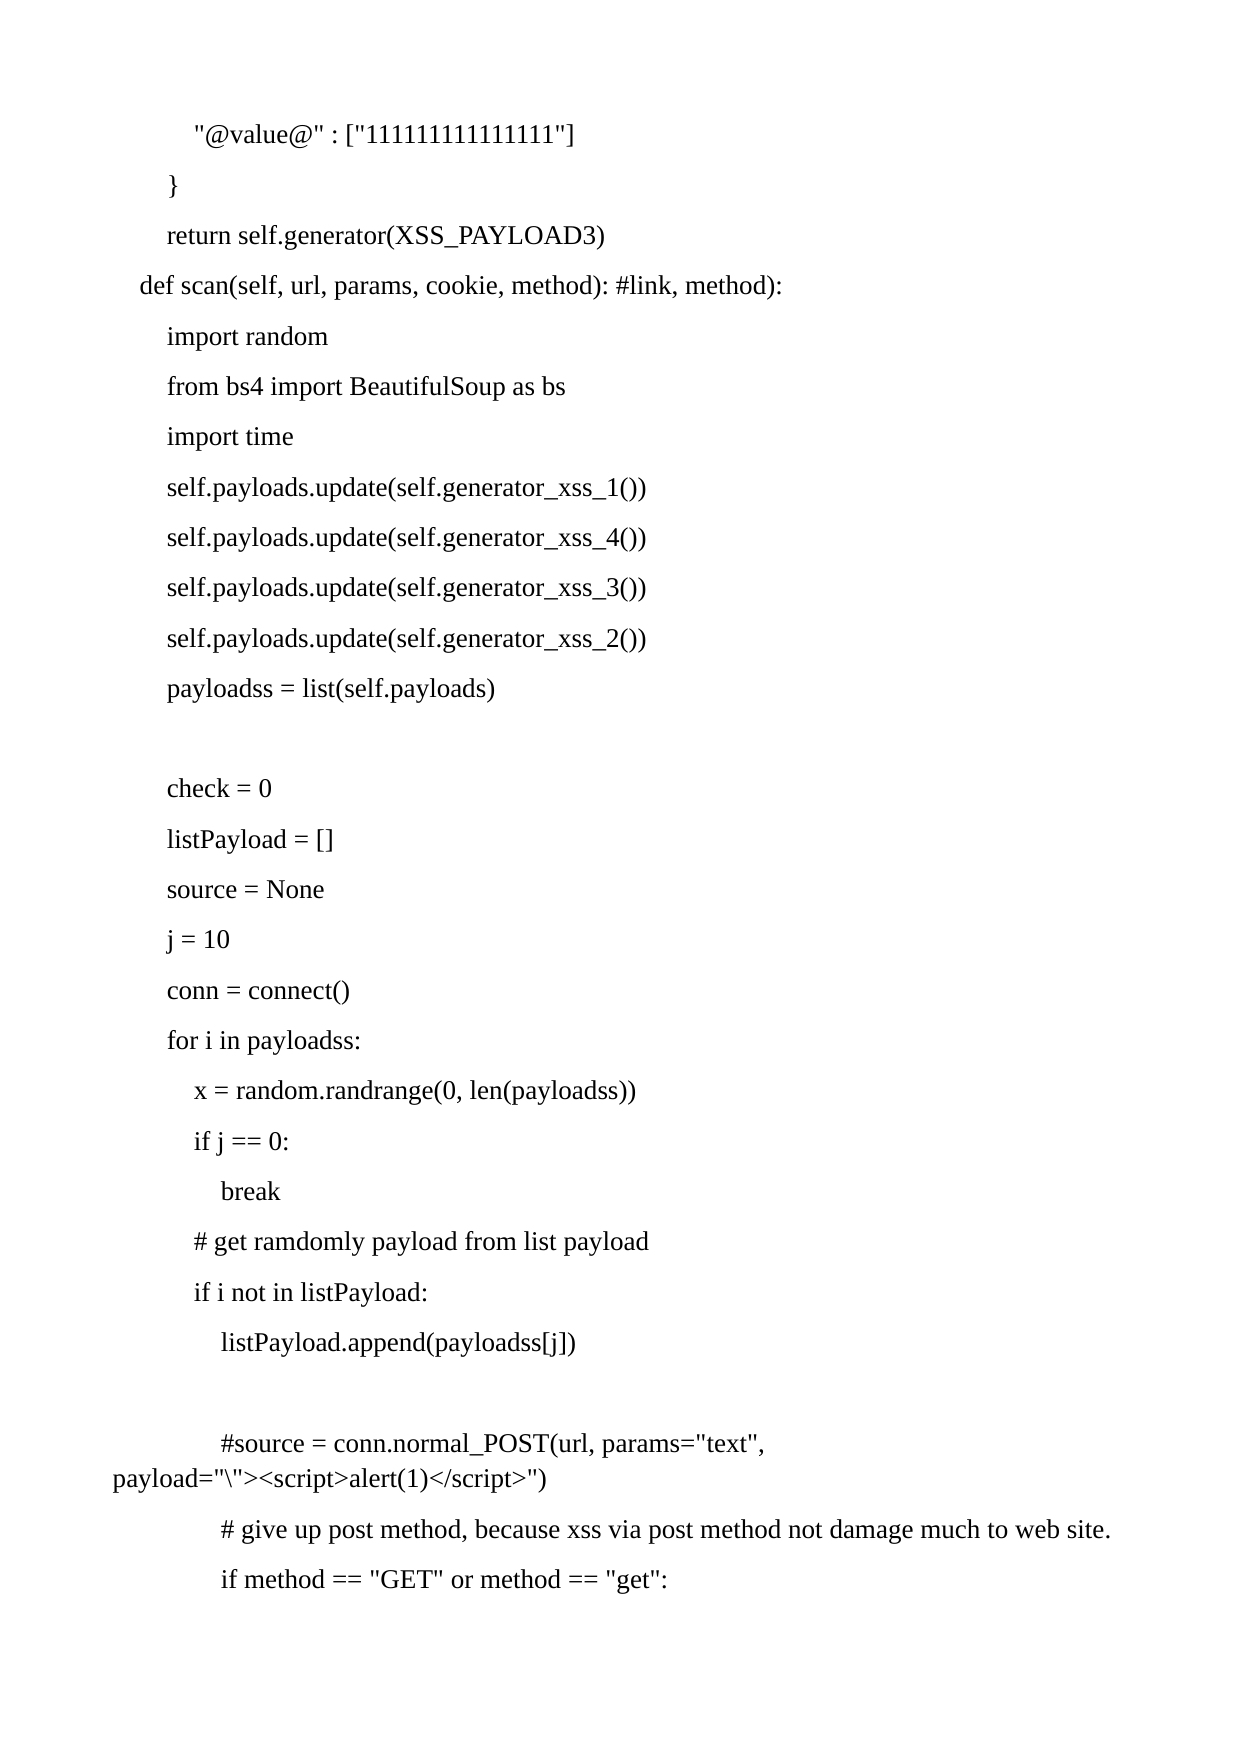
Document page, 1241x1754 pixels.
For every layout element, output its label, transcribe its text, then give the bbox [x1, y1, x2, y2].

text import time [112, 420, 1122, 452]
text payloadss = list(self.payloads) [112, 672, 1122, 703]
text if i not in listPayload: [112, 1276, 1122, 1307]
text } [112, 169, 1122, 200]
text self.payloads.update(self.generator_xss_4()) [112, 521, 1122, 552]
text self.payloads.update(self.generator_xss_2()) [112, 622, 1122, 653]
text if j == 0: [112, 1125, 1122, 1156]
text for i in payloadss: [112, 1024, 1122, 1055]
text check = 0 [112, 773, 1122, 804]
text break [112, 1175, 1122, 1206]
text listPayload = [] [112, 823, 1122, 854]
text # get ramdomly payload from list payload [112, 1225, 1122, 1257]
text if method == "GET" or method == "get": [112, 1563, 1122, 1594]
text j = 10 [112, 923, 1122, 955]
text source = None [112, 873, 1122, 904]
text listPayload.append(payloadss[j]) [112, 1326, 1122, 1357]
text return self.generator(XSS_PAYLOAD3) [112, 219, 1122, 250]
text conn = connect() [112, 974, 1122, 1005]
text self.payloads.update(self.generator_xss_3()) [112, 571, 1122, 602]
text self.payloads.update(self.generator_xss_1()) [112, 471, 1122, 502]
text x = random.randrange(0, len(payloadss)) [112, 1074, 1122, 1106]
text def scan(self, url, params, cookie, method): #link, method): [112, 269, 1122, 301]
text import random [112, 320, 1122, 351]
text "@value@" : ["111111111111111"] [112, 118, 1122, 150]
text # give up post method, because xss via post method not damage much to web site. [112, 1513, 1122, 1544]
text from bs4 import BeautifulSoup as bs [112, 370, 1122, 401]
text #source = conn.normal_POST(url, params="text", payload="\"><script>alert(1)</script>") [112, 1427, 1122, 1493]
